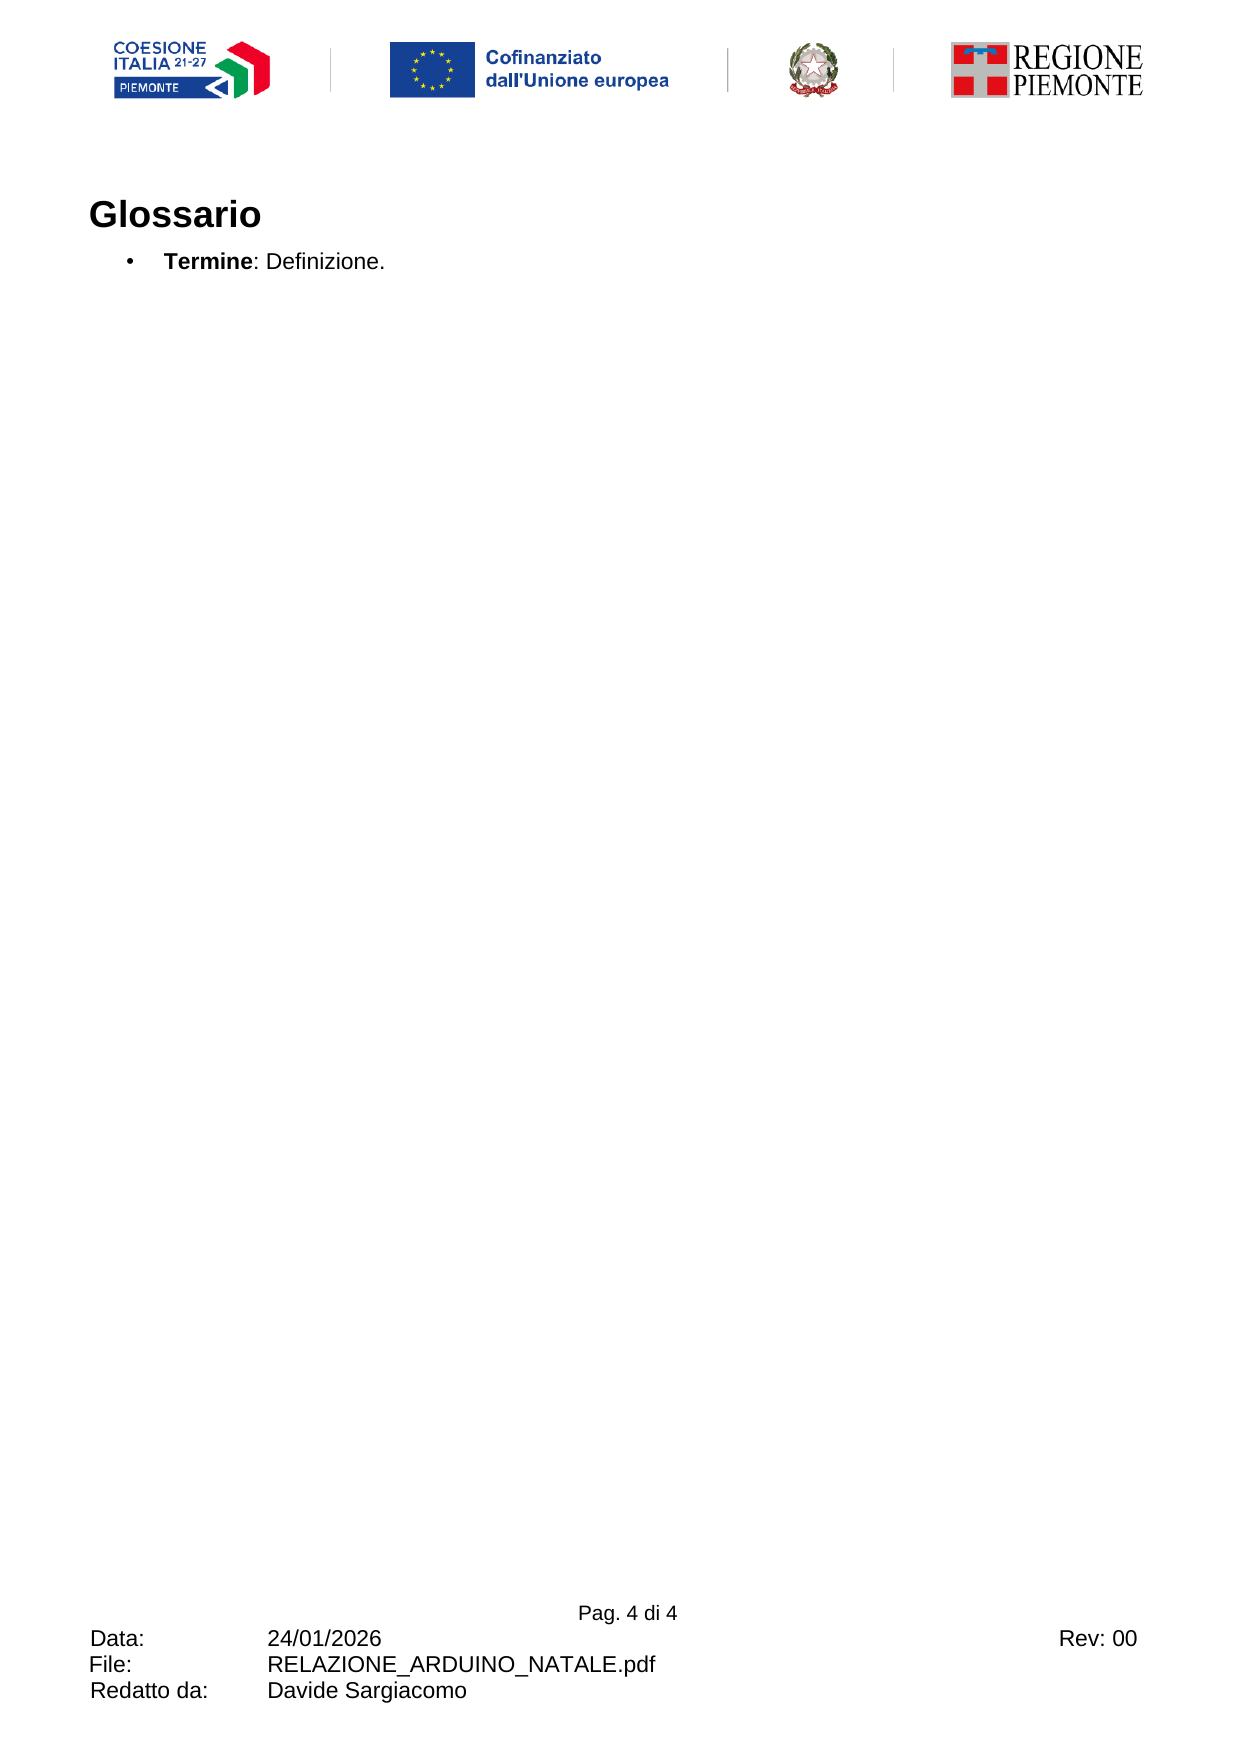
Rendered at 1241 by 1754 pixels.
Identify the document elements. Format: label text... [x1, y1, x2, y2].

list Termine: Definizione. [126, 248, 1167, 274]
subtitle Glossario [89, 192, 1167, 235]
picture [108, 29, 1147, 119]
